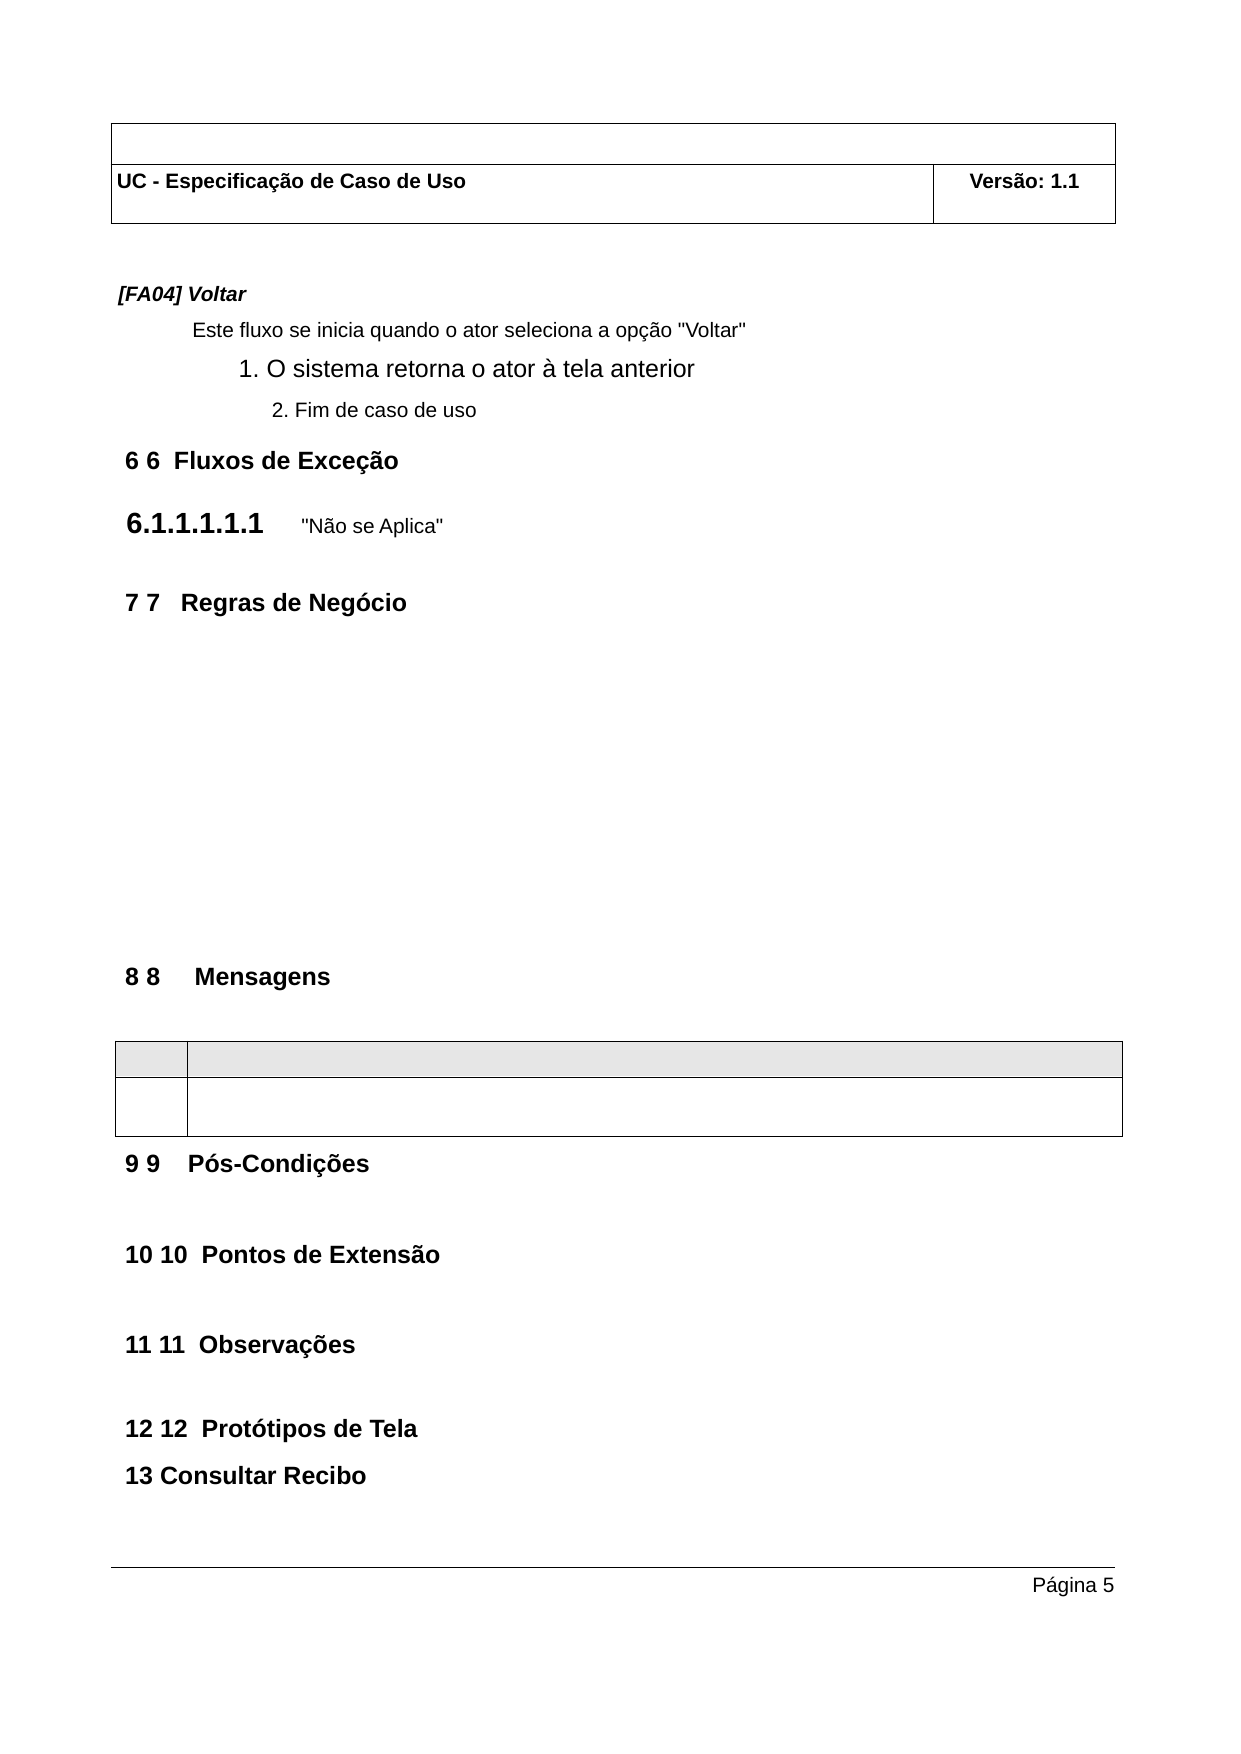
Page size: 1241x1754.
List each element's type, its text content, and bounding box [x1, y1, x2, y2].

subtitle 12 Protótipos de Tela [118, 1414, 1122, 1442]
subtitle 8 Mensagens [118, 962, 1122, 991]
text 1. O sistema retorna o ator à tela anterior [190, 354, 1122, 383]
table_header [188, 1042, 1122, 1076]
subtitle 7 Regras de Negócio [118, 588, 1122, 617]
subtitle "Não se Aplica" [118, 506, 1122, 539]
subtitle 10 Pontos de Extensão [118, 1239, 1122, 1268]
table_header [116, 1042, 187, 1076]
subtitle Consultar Recibo [118, 1461, 1122, 1490]
text Este fluxo se inicia quando o ator seleciona a opção "Voltar" [118, 318, 1122, 342]
subtitle 11 Observações [118, 1330, 1122, 1359]
text 2. Fim de caso de uso [118, 397, 1122, 421]
subtitle [FA04] Voltar [118, 282, 1122, 306]
subtitle 9 Pós-Condições [118, 1149, 1122, 1178]
table_cell [188, 1078, 1122, 1136]
subtitle 6 Fluxos de Exceção [118, 446, 1122, 474]
table_cell [116, 1078, 187, 1136]
